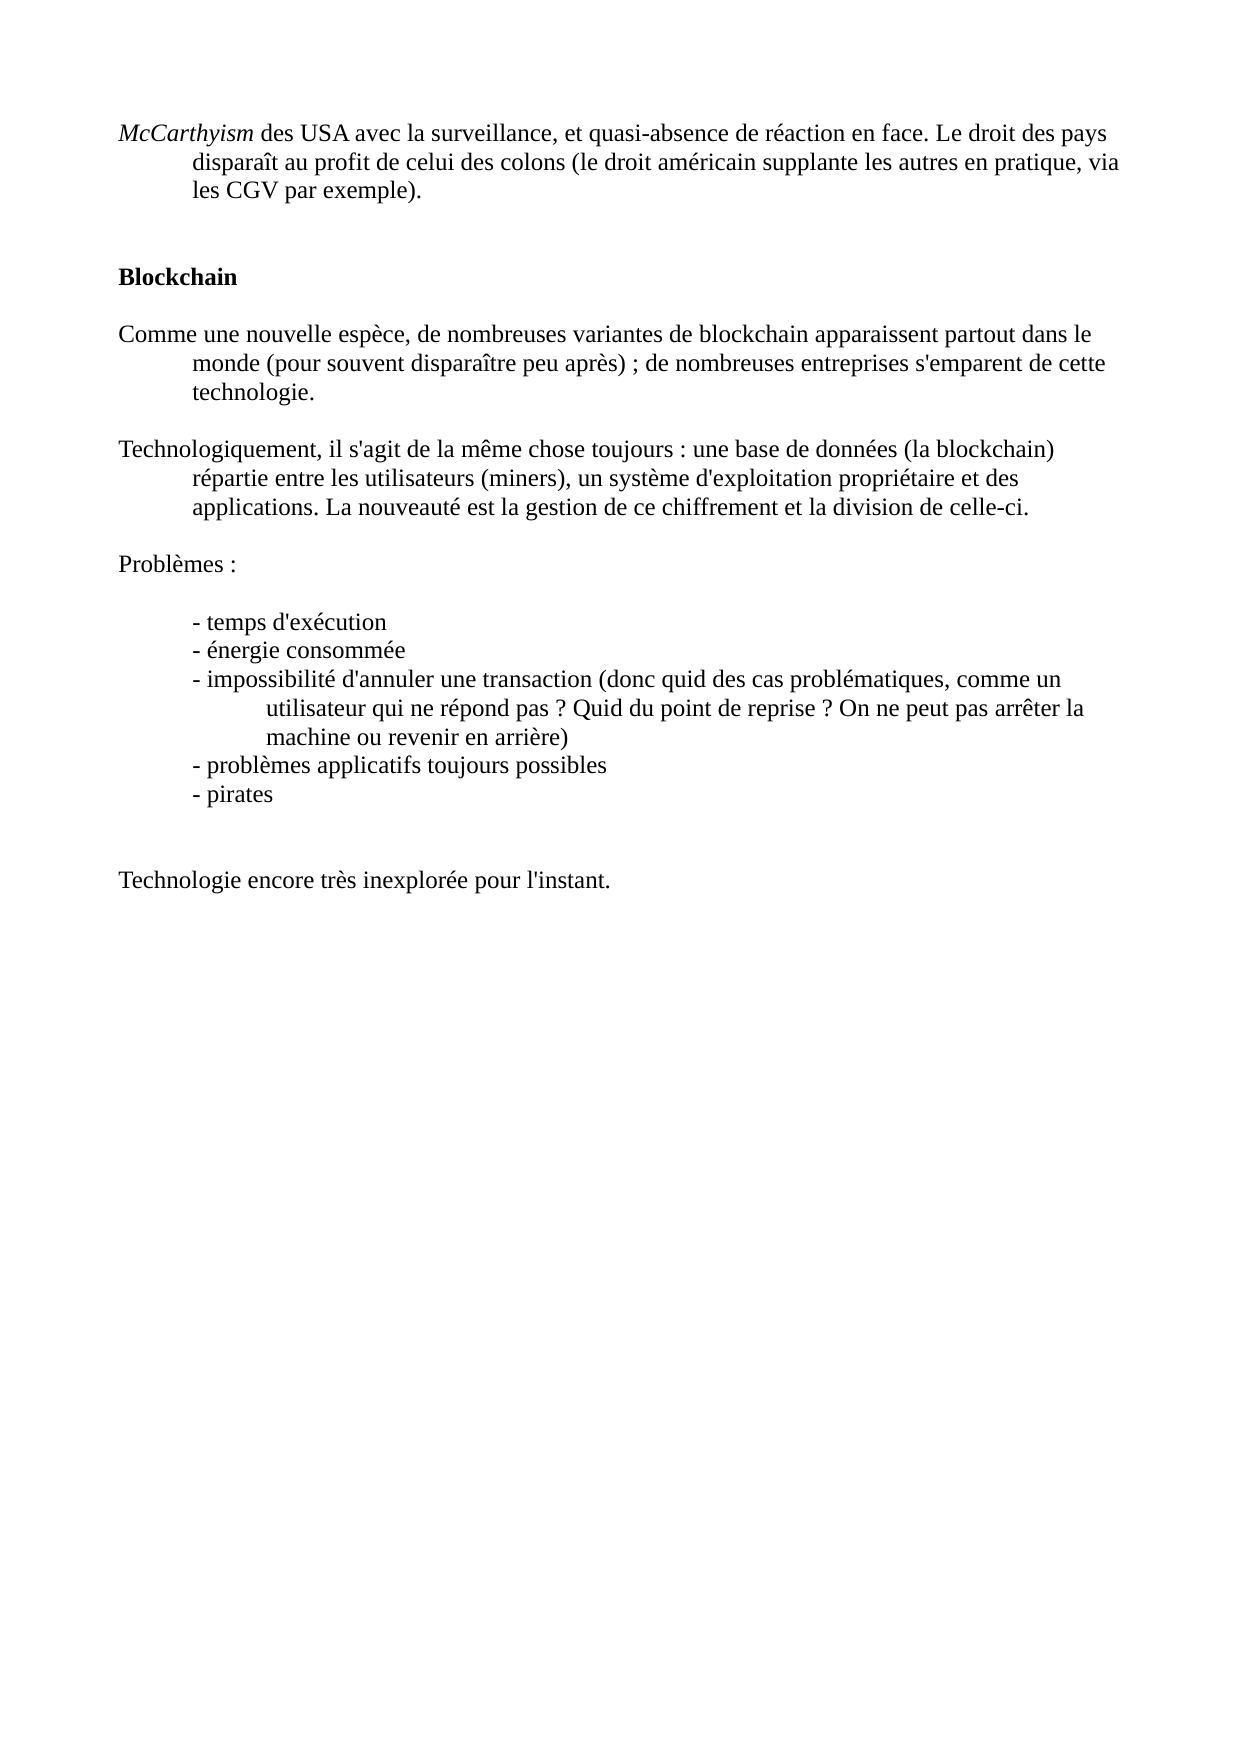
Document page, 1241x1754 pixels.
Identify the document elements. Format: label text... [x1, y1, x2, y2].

text - problèmes applicatifs toujours possibles [118, 751, 1122, 779]
text - énergie consommée [118, 636, 1122, 664]
text Comme une nouvelle espèce, de nombreuses variantes de blockchain apparaissent partout dans le monde (pour souvent disparaître peu après) ; de nombreuses entreprises s'emparent de cette technologie. [118, 319, 1122, 406]
text - temps d'exécution [118, 607, 1122, 636]
text - impossibilité d'annuler une transaction (donc quid des cas problématiques, comme un utilisateur qui ne répond pas ? Quid du point de reprise ? On ne peut pas arrêter la machine ou revenir en arrière) [118, 664, 1122, 751]
text Technologie encore très inexplorée pour l'instant. [118, 866, 1122, 894]
text McCarthyism des USA avec la surveillance, et quasi-absence de réaction en face. Le droit des pays disparaît au profit de celui des colons (le droit américain supplante les autres en pratique, via les CGV par exemple). [118, 118, 1122, 204]
text Technologiquement, il s'agit de la même chose toujours : une base de données (la blockchain) répartie entre les utilisateurs (miners), un système d'exploitation propriétaire et des applications. La nouveauté est la gestion de ce chiffrement et la division de celle-ci. [118, 434, 1122, 521]
text Problèmes : [118, 549, 1122, 578]
text Blockchain [118, 262, 1122, 291]
text - pirates [118, 779, 1122, 808]
